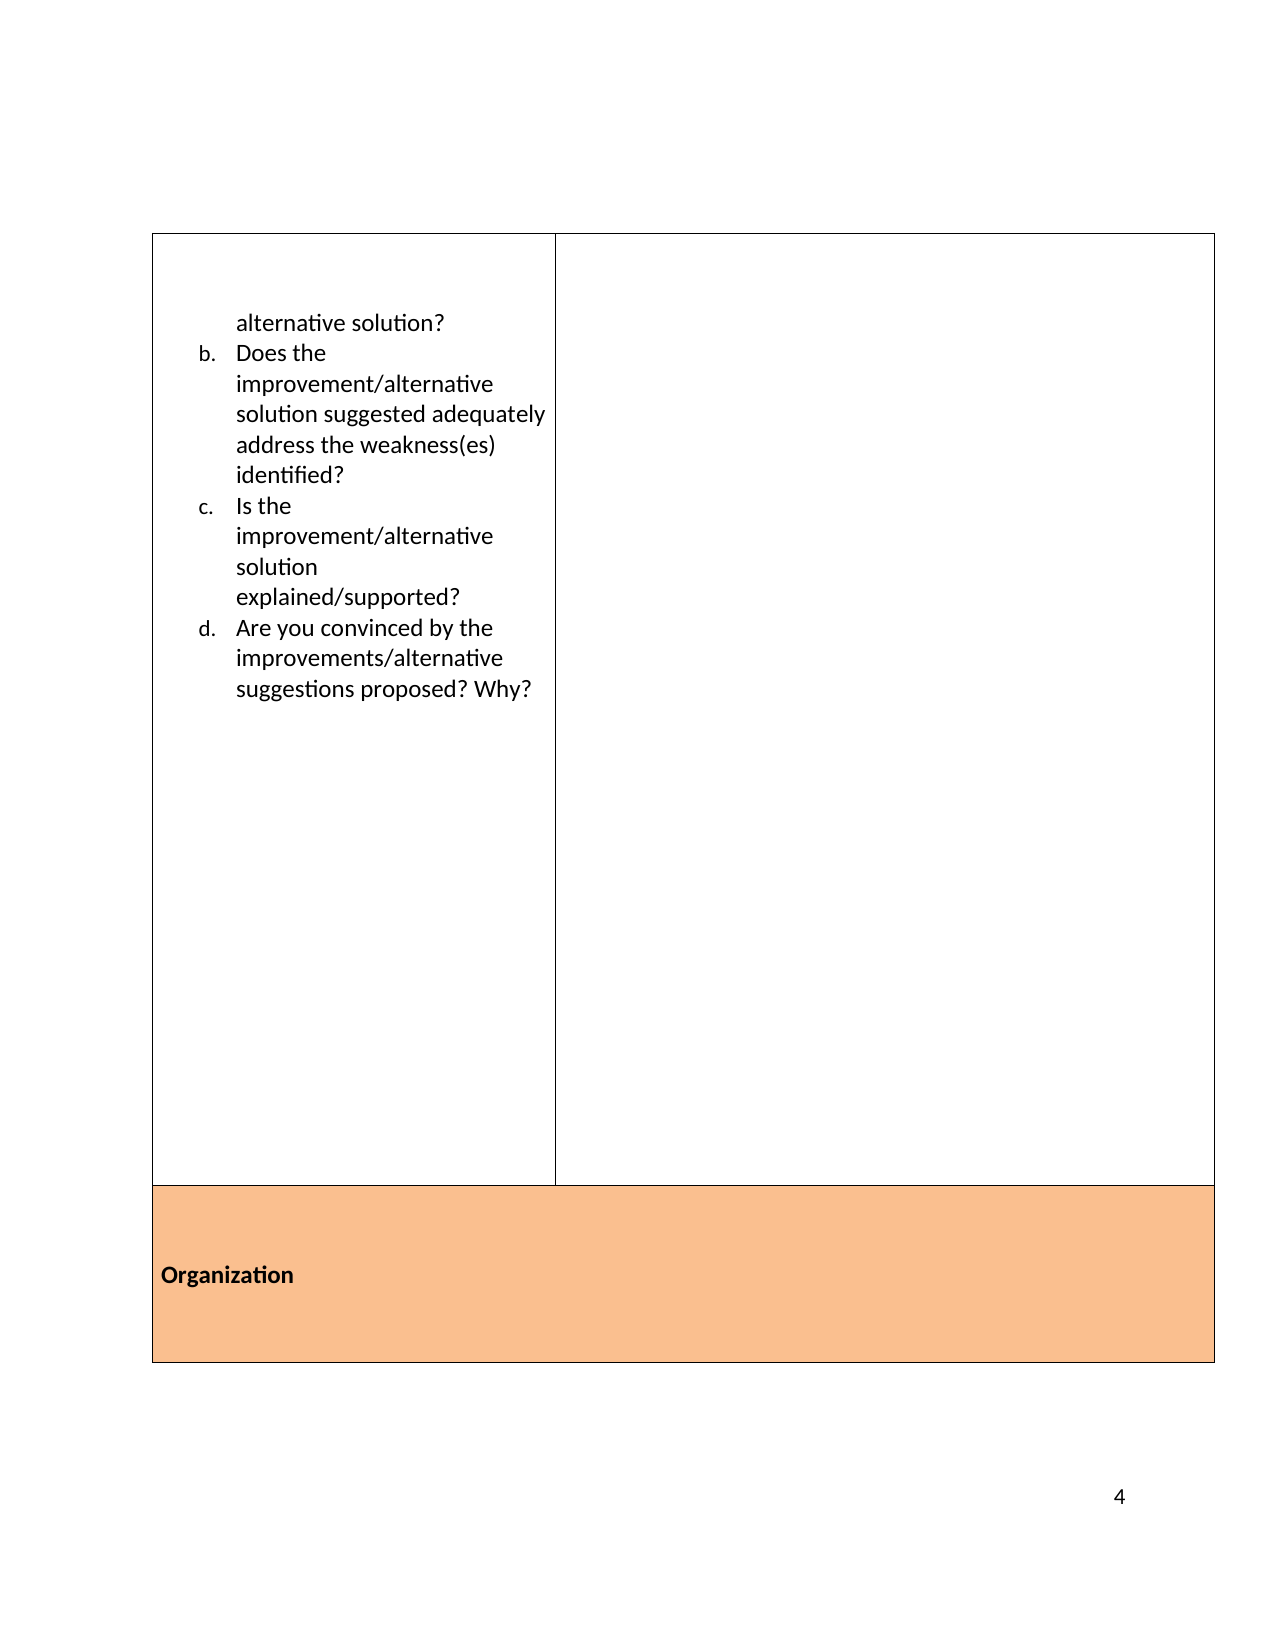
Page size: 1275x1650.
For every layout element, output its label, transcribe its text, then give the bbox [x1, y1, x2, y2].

table_cell [556, 234, 1214, 1185]
table_cell alternative solution? Does the improvement/alternative solution suggested adequately address the weakness(es) identified? Is the improvement/alternative solution explained/supported? Are you convinced by the improvements/alternative suggestions proposed? Why? [153, 234, 555, 1185]
table_cell Organization [153, 1186, 1214, 1362]
